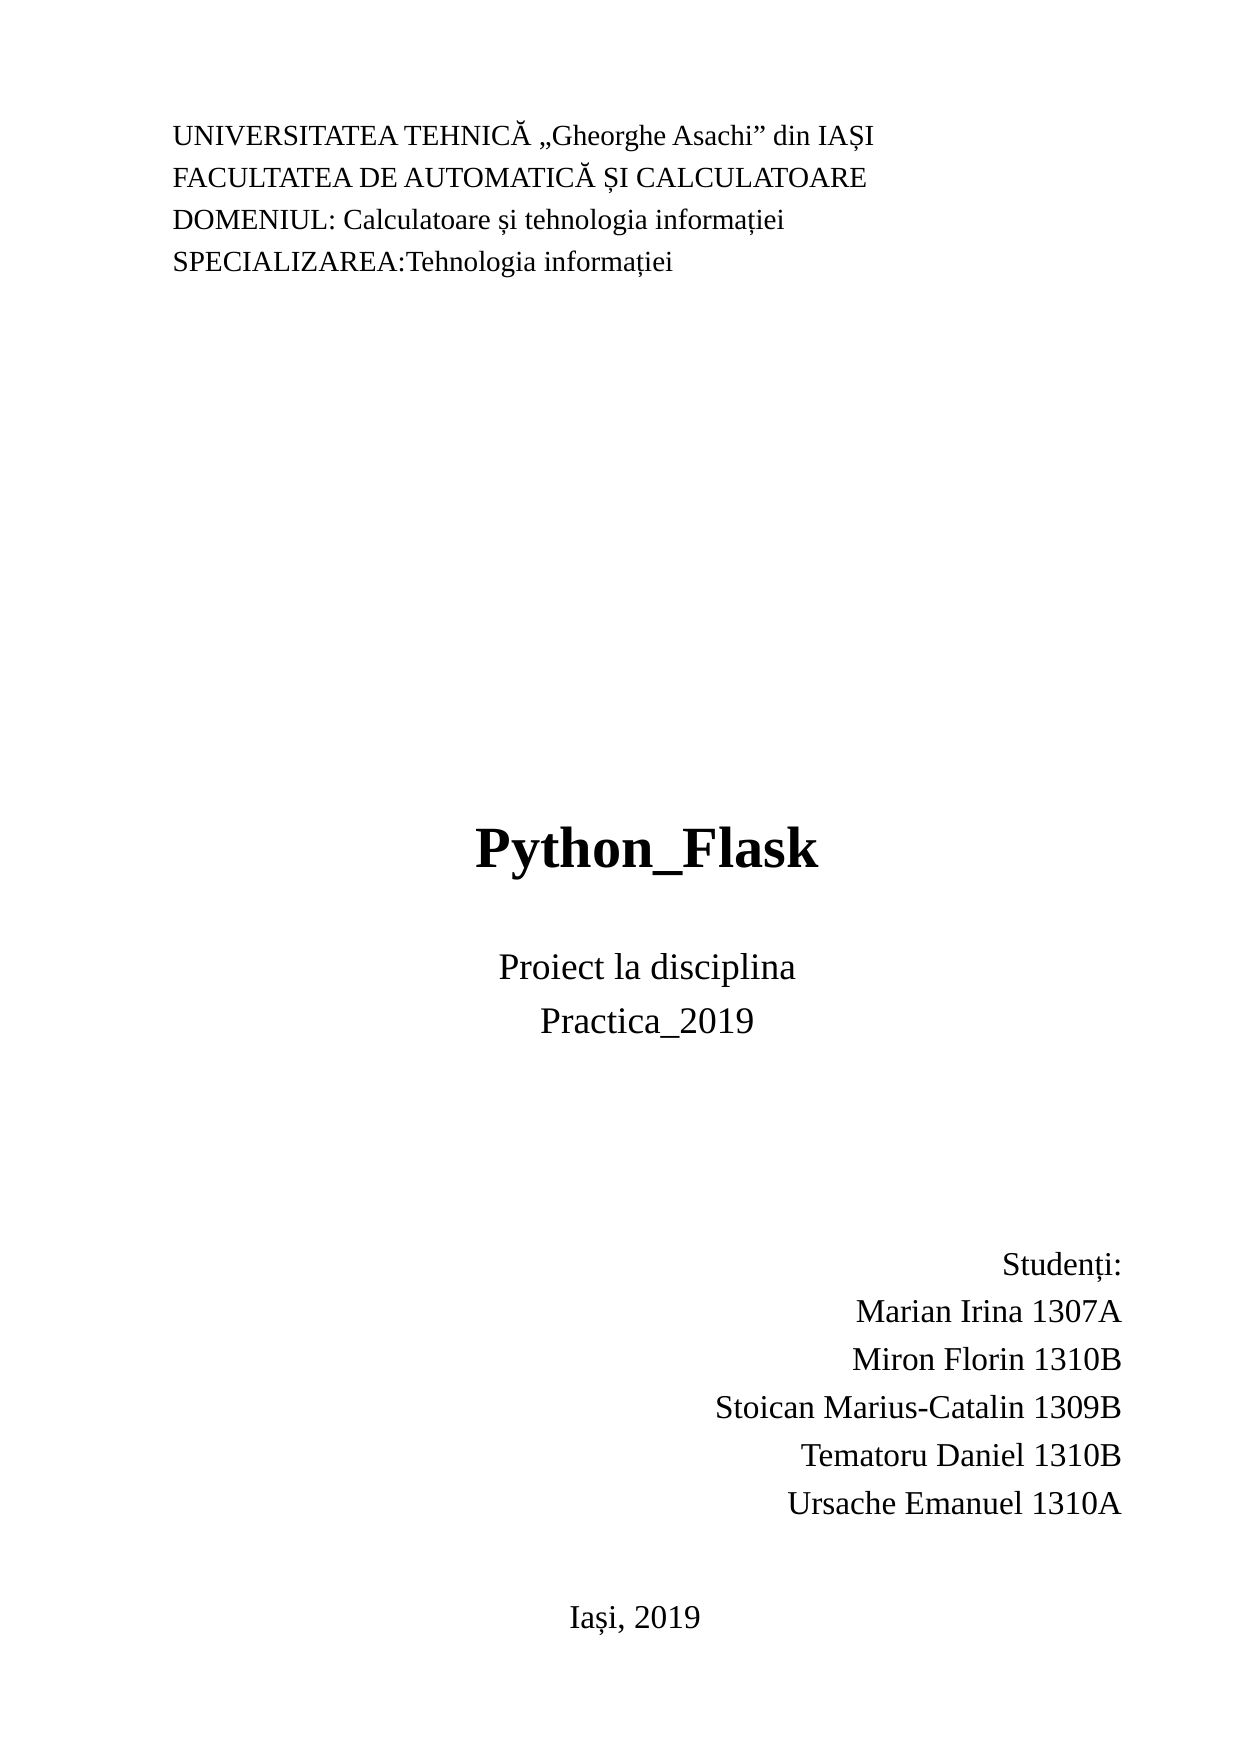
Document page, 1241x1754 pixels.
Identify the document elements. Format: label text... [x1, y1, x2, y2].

text SPECIALIZAREA:Tehnologia informației [172, 244, 1122, 277]
text Proiect la disciplina [172, 944, 1122, 988]
text FACULTATEA DE AUTOMATICĂ ȘI CALCULATOARE [172, 160, 1122, 193]
text Python_Flask [172, 813, 1122, 880]
text UNIVERSITATEA TEHNICĂ „Gheorghe Asachi” din IAȘI [172, 118, 1122, 152]
text Practica_2019 [172, 998, 1122, 1041]
text Miron Florin 1310B [172, 1340, 1122, 1378]
text DOMENIUL: Calculatoare și tehnologia informației [172, 202, 1122, 235]
text Marian Irina 1307A [172, 1292, 1122, 1330]
text Studenți: [148, 1244, 1122, 1282]
text Stoican Marius-Catalin 1309B [172, 1388, 1122, 1426]
text Tematoru Daniel 1310B [172, 1436, 1122, 1474]
text Ursache Emanuel 1310A [172, 1483, 1122, 1522]
